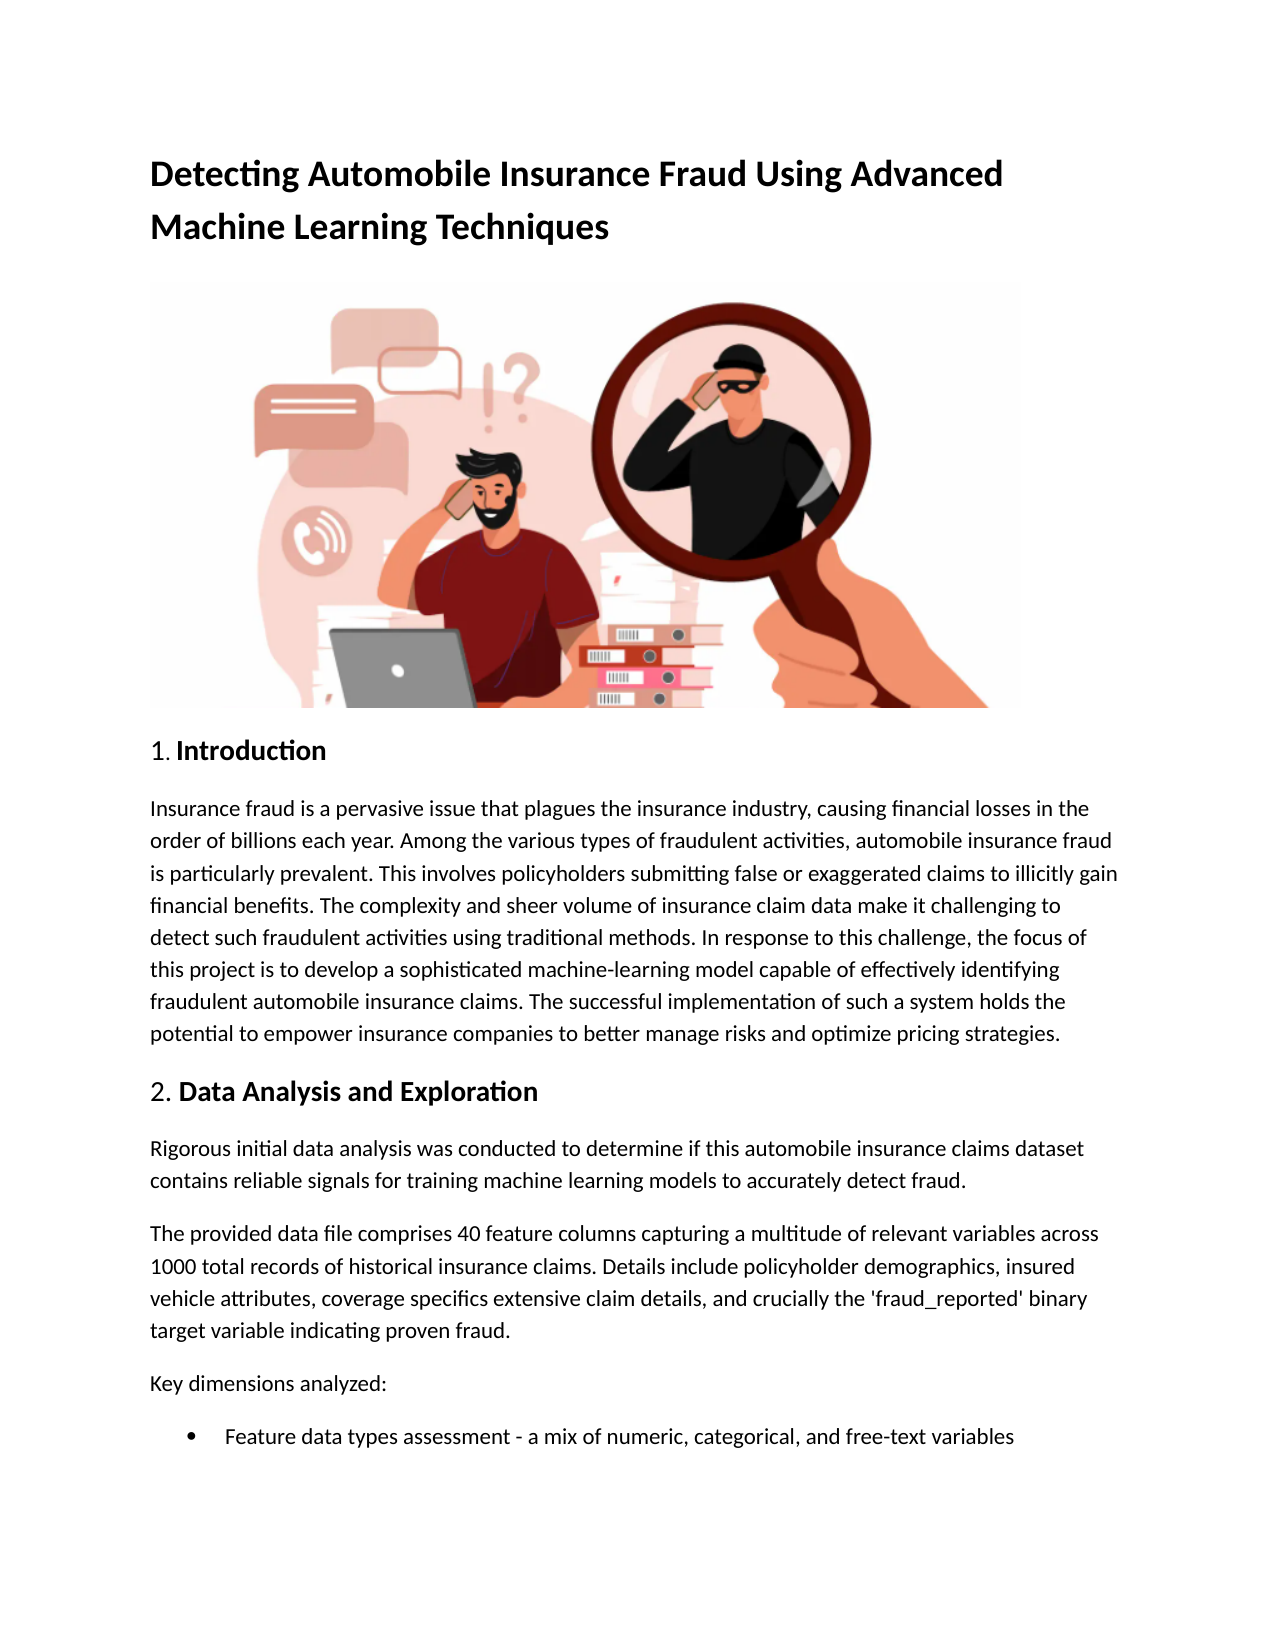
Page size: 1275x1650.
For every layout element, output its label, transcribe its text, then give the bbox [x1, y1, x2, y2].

list Feature data types assessment - a mix of numeric, categorical, and free-text variables [187, 1422, 1125, 1450]
text Key dimensions analyzed: [150, 1369, 1125, 1397]
text 1. Introduction [150, 732, 1125, 768]
text The provided data file comprises 40 feature columns capturing a multitude of relevant variables across 1000 total records of historical insurance claims. Details include policyholder demographics, insured vehicle attributes, coverage specifics extensive claim details, and crucially the 'fraud_reported' binary target variable indicating proven fraud. [150, 1219, 1125, 1344]
text Detecting Automobile Insurance Fraud Using Advanced Machine Learning Techniques [150, 150, 1125, 248]
text Insurance fraud is a pervasive issue that plagues the insurance industry, causing financial losses in the order of billions each year. Among the various types of fraudulent activities, automobile insurance fraud is particularly prevalent. This involves policyholders submitting false or exaggerated claims to illicitly gain financial benefits. The complexity and sheer volume of insurance claim data make it challenging to detect such fraudulent activities using traditional methods. In response to this challenge, the focus of this project is to develop a sophisticated machine-learning model capable of effectively identifying fraudulent automobile insurance claims. The successful implementation of such a system holds the potential to empower insurance companies to better manage risks and optimize pricing strategies. [150, 794, 1125, 1048]
text Rigorous initial data analysis was conducted to determine if this automobile insurance claims dataset contains reliable signals for training machine learning models to accurately detect fraud. [150, 1134, 1125, 1194]
text 2. Data Analysis and Exploration [150, 1073, 1125, 1108]
